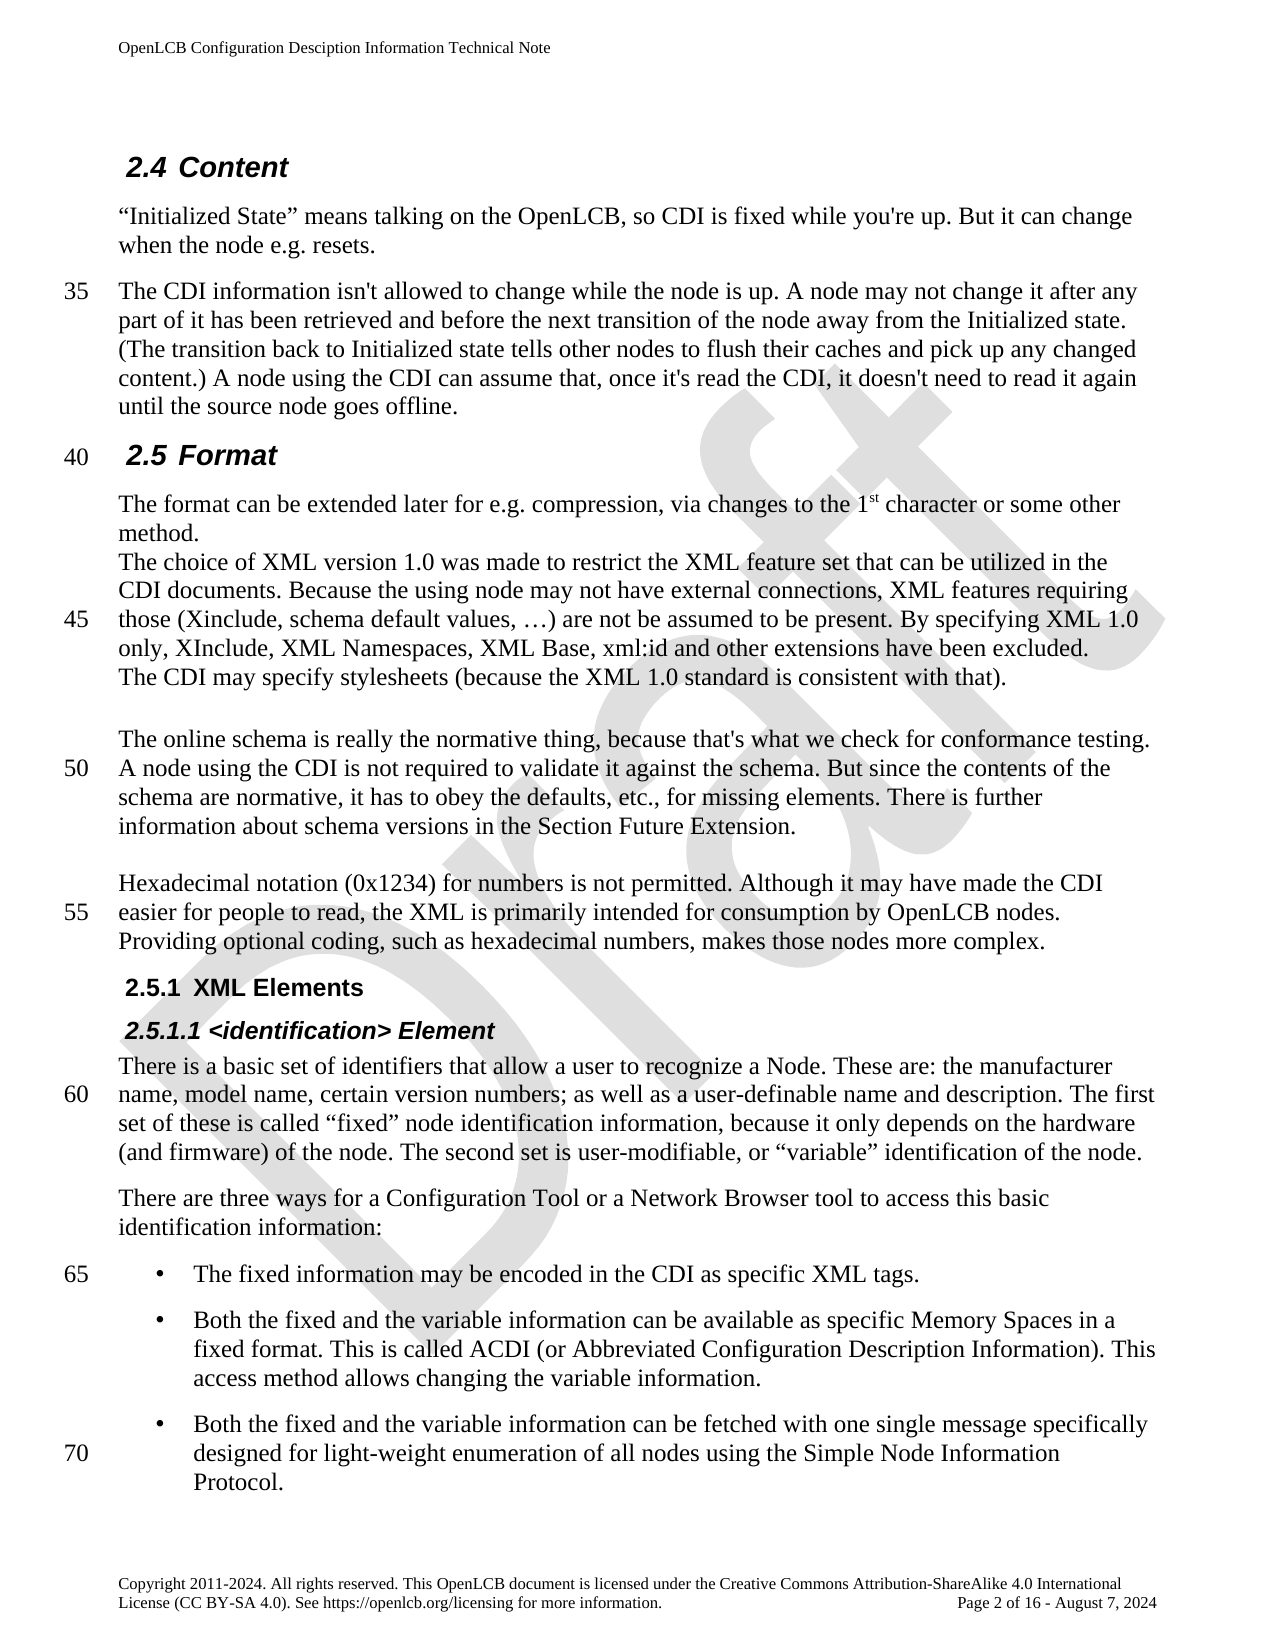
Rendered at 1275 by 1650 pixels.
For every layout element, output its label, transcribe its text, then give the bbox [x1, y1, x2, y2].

subtitle Content [118, 150, 1157, 183]
list Both the fixed and the variable information can be available as specific Memory Spaces in a fixed format. This is called ACDI (or Abbreviated Configuration Description Information). This access method allows changing the variable information. [156, 1305, 1157, 1391]
text There are three ways for a Configuration Tool or a Network Browser tool to access this basic identification information: [118, 1183, 318, 1241]
text The CDI may specify stylesheets (because the XML 1.0 standard is consistent with that). [118, 662, 634, 690]
subtitle <identification> Element [118, 1016, 143, 1045]
subtitle <identification> Element [511, 1016, 623, 1045]
text The choice of XML version 1.0 was made to restrict the XML feature set that can be utilized in the CDI documents. Because the using node may not have external connections, XML features requiring those (Xinclude, schema default values, …) are not be assumed to be present. By specifying XML 1.0 only, XInclude, XML Namespaces, XML Base, xml:id and other extensions have been excluded. [832, 547, 1076, 662]
list The fixed information may be encoded in the CDI as specific XML tags. [502, 1259, 1157, 1287]
text The CDI may specify stylesheets (because the XML 1.0 standard is consistent with that). [766, 662, 910, 690]
subtitle [750, 438, 858, 471]
text Hexadecimal notation (0x1234) for numbers is not permitted. Although it may have made the CDI easier for people to read, the XML is primarily intended for consumption by OpenLCB nodes. Providing optional coding, such as hexadecimal numbers, makes those nodes more complex. [118, 868, 532, 954]
text The CDI may specify stylesheets (because the XML 1.0 standard is consistent with that). [947, 662, 1157, 690]
text The online schema is really the normative thing, because that's what we check for conformance testing. A node using the CDI is not required to validate it against the schema. But since the contents of the schema are normative, it has to obey the defaults, etc., for missing elements. There is further information about schema versions in the Section Future Extension. [733, 755, 849, 839]
text The choice of XML version 1.0 was made to restrict the XML feature set that can be utilized in the CDI documents. Because the using node may not have external connections, XML features requiring those (Xinclude, schema default values, …) are not be assumed to be present. By specifying XML 1.0 only, XInclude, XML Namespaces, XML Base, xml:id and other extensions have been excluded. [118, 547, 882, 662]
text The format can be extended later for e.g. compression, via changes to the 1st character or some other method. [962, 489, 1157, 547]
subtitle XML Elements [229, 972, 428, 1001]
subtitle Format [118, 438, 704, 471]
text The format can be extended later for e.g. compression, via changes to the 1st character or some other method. [825, 489, 955, 547]
subtitle <identification> Element [659, 1016, 1157, 1045]
subtitle <identification> Element [187, 1016, 471, 1045]
text There is a basic set of identifiers that allow a user to recognize a Node. These are: the manufacturer name, model name, certain version numbers; as well as a user-definable name and description. The first set of these is called “fixed” node identification information, because it only depends on the hardware (and firmware) of the node. The second set is user-modifiable, or “variable” identification of the node. [118, 1051, 243, 1166]
text Hexadecimal notation (0x1234) for numbers is not permitted. Although it may have made the CDI easier for people to read, the XML is primarily intended for consumption by OpenLCB nodes. Providing optional coding, such as hexadecimal numbers, makes those nodes more complex. [737, 868, 849, 919]
list The fixed information may be encoded in the CDI as specific XML tags. [156, 1259, 364, 1287]
subtitle [919, 438, 1157, 471]
list Both the fixed and the variable information can be fetched with one single message specifically designed for light-weight enumeration of all nodes using the Simple Node Information Protocol. [156, 1409, 1157, 1495]
text The format can be extended later for e.g. compression, via changes to the 1st character or some other method. [118, 489, 762, 547]
text The online schema is really the normative thing, because that's what we check for conformance testing. A node using the CDI is not required to validate it against the schema. But since the contents of the schema are normative, it has to obey the defaults, etc., for missing elements. There is further information about schema versions in the Section Future Extension. [829, 724, 1157, 839]
subtitle XML Elements [118, 972, 187, 1001]
text There is a basic set of identifiers that allow a user to recognize a Node. These are: the manufacturer name, model name, certain version numbers; as well as a user-definable name and description. The first set of these is called “fixed” node identification information, because it only depends on the hardware (and firmware) of the node. The second set is user-modifiable, or “variable” identification of the node. [536, 1051, 1157, 1166]
text Hexadecimal notation (0x1234) for numbers is not permitted. Although it may have made the CDI easier for people to read, the XML is primarily intended for consumption by OpenLCB nodes. Providing optional coding, such as hexadecimal numbers, makes those nodes more complex. [842, 868, 1157, 954]
text The choice of XML version 1.0 was made to restrict the XML feature set that can be utilized in the CDI documents. Because the using node may not have external connections, XML features requiring those (Xinclude, schema default values, …) are not be assumed to be present. By specifying XML 1.0 only, XInclude, XML Namespaces, XML Base, xml:id and other extensions have been excluded. [1020, 547, 1157, 618]
text Hexadecimal notation (0x1234) for numbers is not permitted. Although it may have made the CDI easier for people to read, the XML is primarily intended for consumption by OpenLCB nodes. Providing optional coding, such as hexadecimal numbers, makes those nodes more complex. [536, 868, 755, 954]
subtitle XML Elements [469, 972, 579, 1001]
text There are three ways for a Configuration Tool or a Network Browser tool to access this basic identification information: [544, 1183, 1157, 1241]
text The CDI information isn't allowed to change while the node is up. A node may not change it after any part of it has been retrieved and before the next transition of the node away from the Initialized state. (The transition back to Initialized state tells other nodes to flush their caches and pick up any changed content.) A node using the CDI can assume that, once it's read the CDI, it doesn't need to read it again until the source node goes offline. [118, 276, 1157, 420]
text The online schema is really the normative thing, because that's what we check for conformance testing. A node using the CDI is not required to validate it against the schema. But since the contents of the schema are normative, it has to obey the defaults, etc., for missing elements. There is further information about schema versions in the Section Future Extension. [118, 724, 766, 839]
subtitle XML Elements [615, 972, 1157, 1001]
text There are three ways for a Configuration Tool or a Network Browser tool to access this basic identification information: [328, 1183, 515, 1241]
text “Initialized State” means talking on the OpenLCB, so CDI is fixed while you're up. But it can change when the node e.g. resets. [118, 201, 1157, 259]
text There is a basic set of identifiers that allow a user to recognize a Node. These are: the manufacturer name, model name, certain version numbers; as well as a user-definable name and description. The first set of these is called “fixed” node identification information, because it only depends on the hardware (and firmware) of the node. The second set is user-modifiable, or “variable” identification of the node. [196, 1051, 518, 1166]
